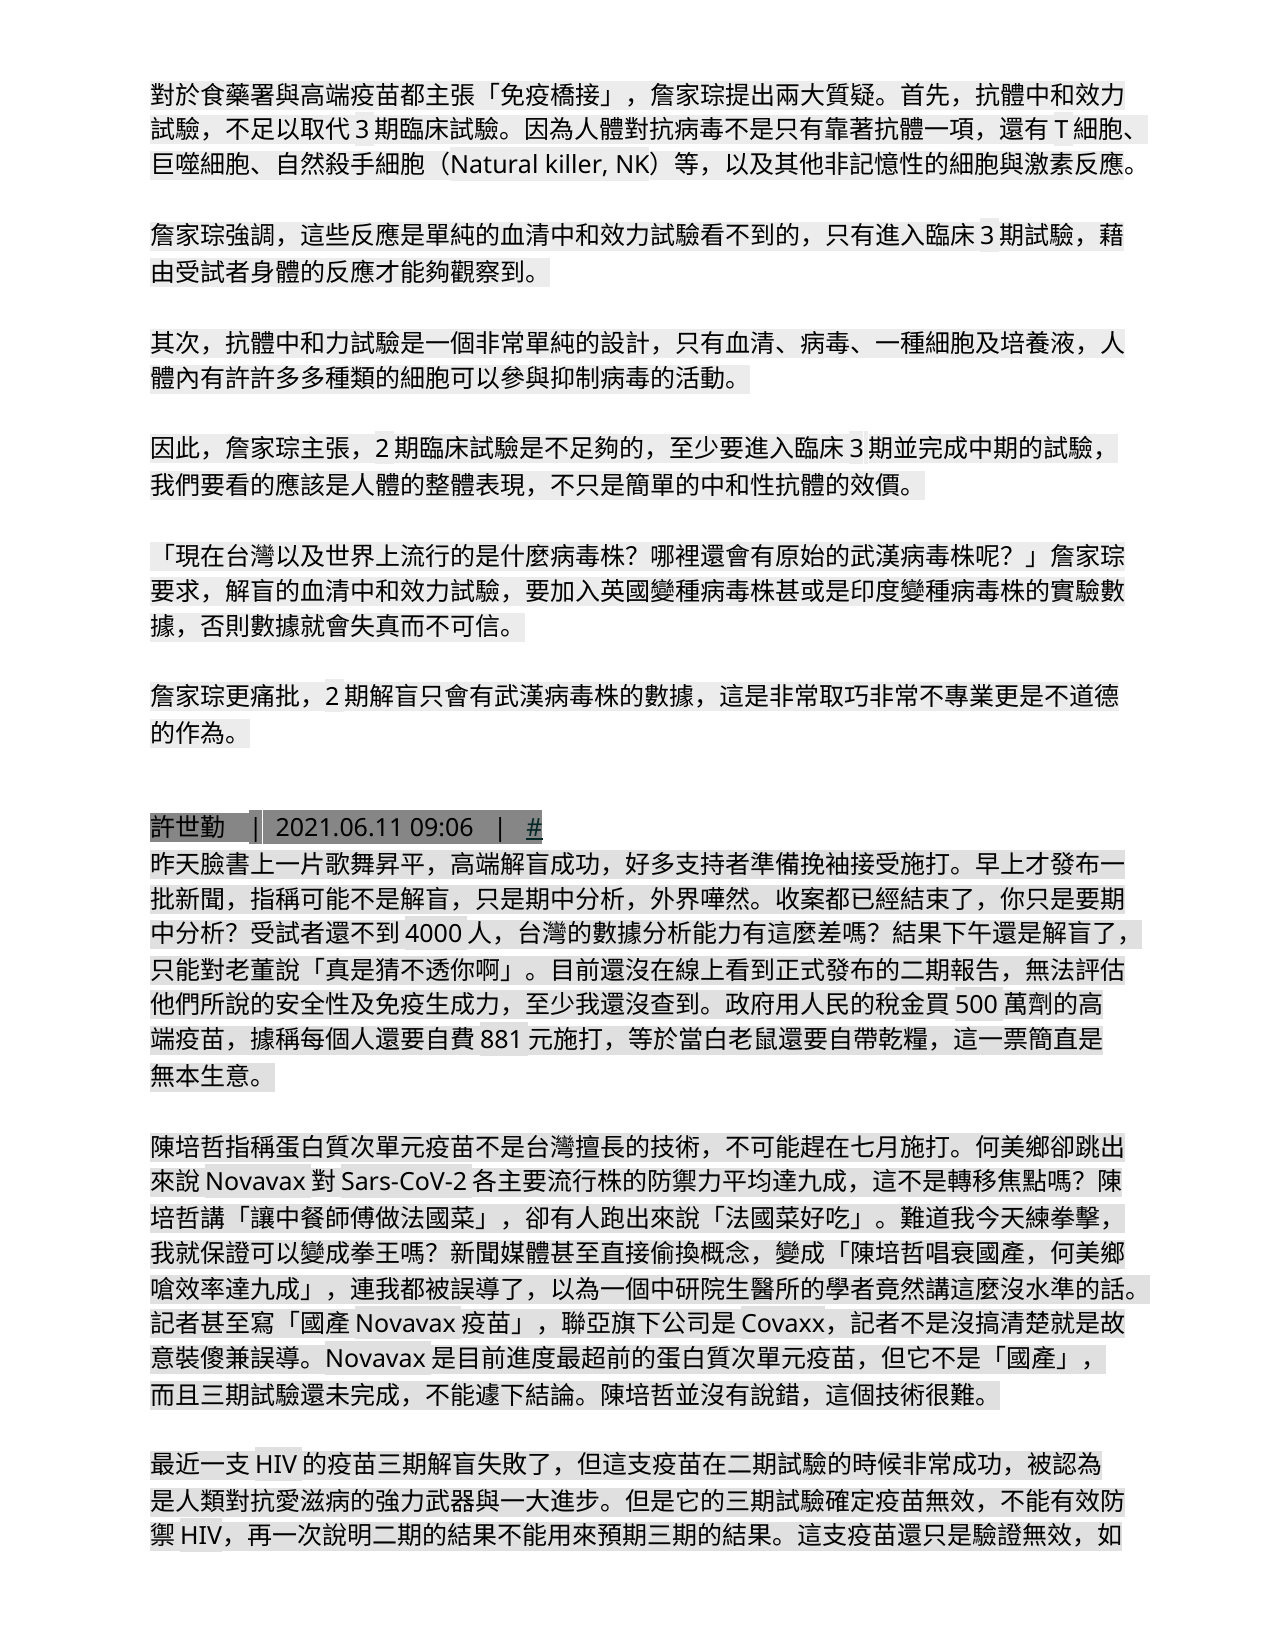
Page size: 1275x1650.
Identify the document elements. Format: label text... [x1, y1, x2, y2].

text 昨天臉書上一片歌舞昇平，高端解盲成功，好多支持者準備挽袖接受施打。早上才發布一批新聞，指稱可能不是解盲，只是期中分析，外界嘩然。收案都已經結束了，你只是要期中分析？受試者還不到4000人，台灣的數據分析能力有這麼差嗎？結果下午還是解盲了，只能對老董說「真是猜不透你啊」。目前還沒在線上看到正式發布的二期報告，無法評估他們所說的安全性及免疫生成力，至少我還沒查到。政府用人民的稅金買500萬劑的高端疫苗，據稱每個人還要自費881元施打，等於當白老鼠還要自帶乾糧，這一票簡直是無本生意。 陳培哲指稱蛋白質次單元疫苗不是台灣擅長的技術，不可能趕在七月施打。何美鄉卻跳出來說Novavax對Sars-CoV-2各主要流行株的防禦力平均達九成，這不是轉移焦點嗎？陳培哲講「讓中餐師傅做法國菜」，卻有人跑出來說「法國菜好吃」。難道我今天練拳擊，我就保證可以變成拳王嗎？新聞媒體甚至直接偷換概念，變成「陳培哲唱衰國產，何美鄉嗆效率達九成」，連我都被誤導了，以為一個中研院生醫所的學者竟然講這麼沒水準的話。記者甚至寫「國產Novavax疫苗」，聯亞旗下公司是Covaxx，記者不是沒搞清楚就是故意裝傻兼誤導。Novavax是目前進度最超前的蛋白質次單元疫苗，但它不是「國產」，而且三期試驗還未完成，不能遽下結論。陳培哲並沒有說錯，這個技術很難。 最近一支HIV的疫苗三期解盲失敗了，但這支疫苗在二期試驗的時候非常成功，被認為是人類對抗愛滋病的強力武器與一大進步。但是它的三期試驗確定疫苗無效，不能有效防禦HIV，再一次說明二期的結果不能用來預期三期的結果。這支疫苗還只是驗證無效，如果有嚴重不良反應，對受試者來說是一輩子的傷害。高端疫苗如果只靠二期就要確認效價，測試抗體中和病毒能力的試管試驗是不夠的，如果只要試管試驗就可以下結論，那麼台灣的生技早已起飛。除非把近4000名受試者召回，直接在受試者身上感染病毒，否則無法確定防禦率。但這個政府已經決定七月施打，這個試驗比三期更真實，納粹跟731部隊應該也不敢拿自己的人民做實驗吧？ [150, 844, 1125, 1552]
text 許世勤 | 2021.06.11 09:06 | # [150, 808, 1125, 844]
text 台灣人真要坐以待斃？(十三)：我們要這樣過一輩子嗎？ 陳真 2021. 06. 11. 世勤所言甚是。疫苗或新藥研發如果弄個二期就能通過，那麼，隨便一個相關科系的人都能製造新藥了。 台灣真的是一個非常病態扭曲的政治環境，基本理性與是非，基本知識與常識，統統都起不了任何作用；只要大權在握，只要有暴利可圖，只要顏色正確，你幾乎可以在這島上做任何荒唐事；你可以任意抹黑任何人，摧毀他的人格與素養，你可以扭曲所有基本事實，甚至連傷害所有人民這等齷齪荒唐事，都完全可以橫行無阻。 只要控制媒體、教育與司法，再加上網軍及各方文人走狗，就算是泯滅天良之事，照樣能宣揚成全世界都羨慕的偉大政績。 我常想到對岸人民，心中常有這樣一個疑問： 究竟大陸同胞們能否真實體會生活在台灣這樣一個殖民地的痛苦？ 在對岸或世人看來理所當然之事，在這島上卻很可能必須為之慘痛代價。 我對國際人權有長達三十多年的經驗、知識及參與，我知道許多戰亂地區或軍事獨裁政權或所謂民主國家例如印度，執政者如何謀財害命，例如控制重要民生物資，藉以斂財，或是私吞、控制外界援助物資或藥物，任由饑荒蔓延，任由醫療失能。 所有這些國家，大多數人都很貧窮，而且文盲比例很高，資訊匱乏。但我從未見過像台灣這樣一種社會，經濟整體富裕，教育水平很高，醫療與公衛一流，卻竟然發生上述那樣一種非常落後野蠻的謀財害命行徑。我從未見過、聽過或讀過這樣一種所謂國家或社會，一方面明明識字懂道理，一方面卻又極其荒誕可笑愚蠢卑劣。 那是因為，台灣事實上就是個極其封閉反智的殖民地，不管多麼荒誕無恥多麼泯滅天良之事，只要掌權者有利可圖，便可橫行無阻，而且還會得到受害者眾人的歡呼與支持。 二、三十年的折磨，真的是夠了，難道我們要這樣過一輩子嗎？我們要讓下一代繼續同樣的悲劇和折磨嗎？ =================== 2期解盲取代3期 中研院詹家琮痛批：取巧、不道德 毅傳媒2021. 06. 11. 高端疫苗宣布第2期臨床實驗解盲成功，中研院基因體研究中心研究技師詹家琮今日稍早稱，他不認同不科學的「國產新冠疫苗2期臨床試驗解盲」。 詹家琮負責中研院P3實驗室，更是抗SARS英雄。他認為，2期解盲應該加入英國株變種病株，或是印度變種病毒株的實驗數據。 對於食藥署與高端疫苗都主張「免疫橋接」，詹家琮提出兩大質疑。首先，抗體中和效力試驗，不足以取代3期臨床試驗。因為人體對抗病毒不是只有靠著抗體一項，還有T細胞、巨噬細胞、自然殺手細胞（Natural killer, NK）等，以及其他非記憶性的細胞與激素反應。 詹家琮強調，這些反應是單純的血清中和效力試驗看不到的，只有進入臨床3期試驗，藉由受試者身體的反應才能夠觀察到。 其次，抗體中和力試驗是一個非常單純的設計，只有血清、病毒、一種細胞及培養液，人體內有許許多多種類的細胞可以參與抑制病毒的活動。 因此，詹家琮主張，2期臨床試驗是不足夠的，至少要進入臨床3期並完成中期的試驗，我們要看的應該是人體的整體表現，不只是簡單的中和性抗體的效價。 「現在台灣以及世界上流行的是什麼病毒株？哪裡還會有原始的武漢病毒株呢？」詹家琮要求，解盲的血清中和效力試驗，要加入英國變種病毒株甚或是印度變種病毒株的實驗數據，否則數據就會失真而不可信。 詹家琮更痛批，2期解盲只會有武漢病毒株的數據，這是非常取巧非常不專業更是不道德的作為。 [150, 75, 1125, 783]
